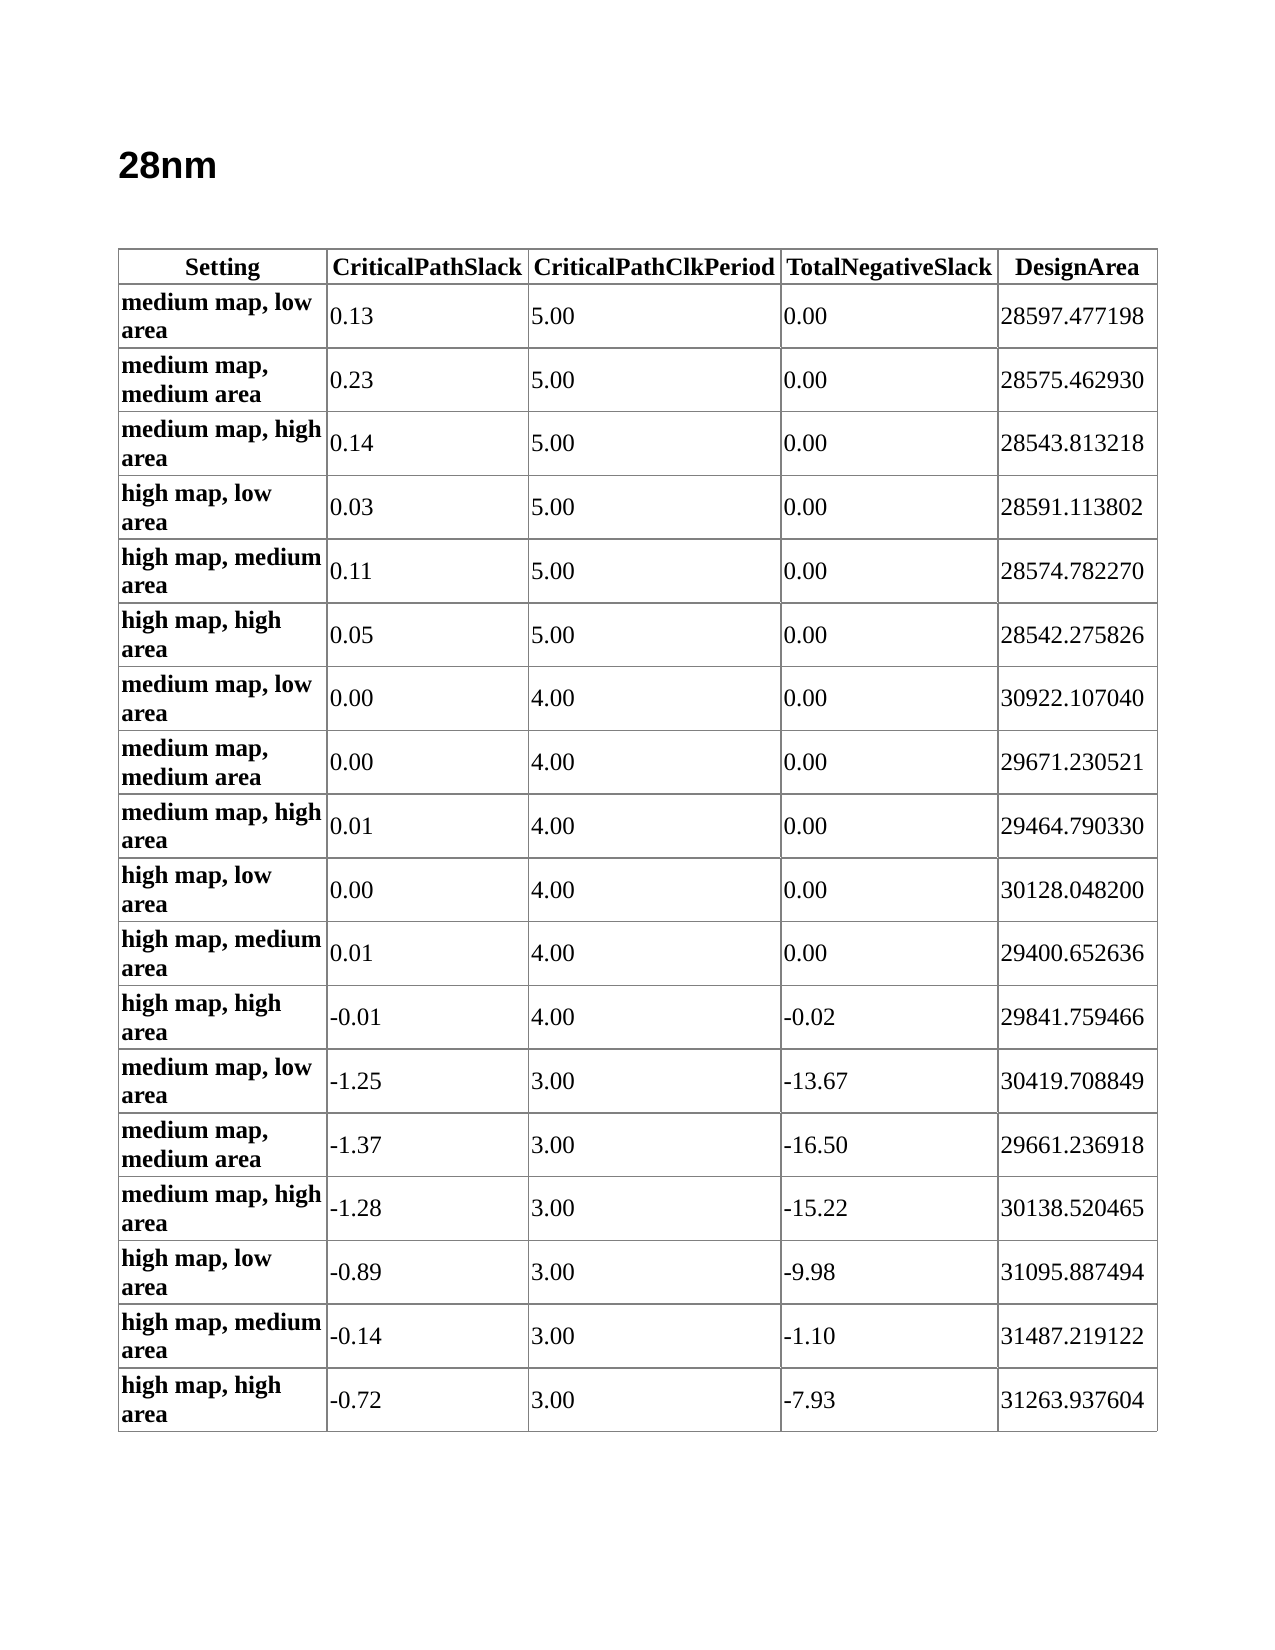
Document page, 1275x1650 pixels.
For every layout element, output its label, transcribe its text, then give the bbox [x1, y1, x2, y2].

table_cell medium map, medium area [119, 731, 326, 793]
table_cell 0.03 [328, 476, 528, 538]
table_cell -1.10 [782, 1305, 997, 1367]
table_cell 0.00 [782, 349, 997, 411]
table_cell high map, low area [119, 1241, 326, 1303]
table_cell 0.01 [328, 795, 528, 857]
table_cell 0.00 [782, 412, 997, 474]
table_cell 4.00 [529, 922, 780, 984]
table_cell 0.00 [328, 859, 528, 921]
table_cell 28597.477198 [999, 285, 1157, 347]
table_cell medium map, high area [119, 412, 326, 474]
table_header CriticalPathClkPeriod [529, 250, 780, 283]
table_cell 0.23 [328, 349, 528, 411]
table_cell 0.00 [782, 859, 997, 921]
table_cell -0.72 [328, 1369, 528, 1431]
table_cell 0.00 [328, 667, 528, 729]
table_cell medium map, low area [119, 285, 326, 347]
table_cell 31095.887494 [999, 1241, 1157, 1303]
table_cell 0.00 [782, 731, 997, 793]
table_header CriticalPathSlack [328, 250, 528, 283]
table_header DesignArea [999, 250, 1157, 283]
table_cell 0.00 [782, 667, 997, 729]
table_cell high map, medium area [119, 540, 326, 602]
table_cell 30922.107040 [999, 667, 1157, 729]
table_cell high map, high area [119, 604, 326, 666]
table_cell 4.00 [529, 667, 780, 729]
table_cell 0.00 [782, 604, 997, 666]
table_cell -0.89 [328, 1241, 528, 1303]
table_cell 28574.782270 [999, 540, 1157, 602]
table_cell -15.22 [782, 1177, 997, 1239]
table_cell 30419.708849 [999, 1050, 1157, 1112]
table_cell medium map, low area [119, 667, 326, 729]
table_cell medium map, medium area [119, 1114, 326, 1176]
table_cell 30138.520465 [999, 1177, 1157, 1239]
table_cell medium map, high area [119, 795, 326, 857]
table_cell 28543.813218 [999, 412, 1157, 474]
table_cell 0.00 [782, 922, 997, 984]
table_cell 5.00 [529, 476, 780, 538]
table_cell 0.14 [328, 412, 528, 474]
table_cell -1.37 [328, 1114, 528, 1176]
table_cell -9.98 [782, 1241, 997, 1303]
table_cell high map, high area [119, 1369, 326, 1431]
table_cell 0.13 [328, 285, 528, 347]
table_cell 0.00 [782, 540, 997, 602]
table_cell 29661.236918 [999, 1114, 1157, 1176]
table_cell -0.01 [328, 986, 528, 1048]
table_cell 4.00 [529, 986, 780, 1048]
table_cell high map, high area [119, 986, 326, 1048]
table_cell 29464.790330 [999, 795, 1157, 857]
table_cell 3.00 [529, 1050, 780, 1112]
table_cell high map, low area [119, 476, 326, 538]
table_cell -0.14 [328, 1305, 528, 1367]
table_cell 3.00 [529, 1114, 780, 1176]
table_cell -1.28 [328, 1177, 528, 1239]
table_cell 0.05 [328, 604, 528, 666]
table_cell -1.25 [328, 1050, 528, 1112]
table_header TotalNegativeSlack [782, 250, 997, 283]
table_cell 0.00 [782, 795, 997, 857]
table_cell high map, low area [119, 859, 326, 921]
table_cell 28591.113802 [999, 476, 1157, 538]
table_cell medium map, low area [119, 1050, 326, 1112]
table_cell 29841.759466 [999, 986, 1157, 1048]
table_cell 31487.219122 [999, 1305, 1157, 1367]
table_cell 0.00 [782, 476, 997, 538]
table_cell 3.00 [529, 1305, 780, 1367]
table_cell -7.93 [782, 1369, 997, 1431]
table_cell 4.00 [529, 731, 780, 793]
table_cell 4.00 [529, 859, 780, 921]
table_cell 28542.275826 [999, 604, 1157, 666]
table_cell 5.00 [529, 540, 780, 602]
table_cell -0.02 [782, 986, 997, 1048]
table_cell 0.01 [328, 922, 528, 984]
table_cell 4.00 [529, 795, 780, 857]
table_cell -13.67 [782, 1050, 997, 1112]
table_cell high map, medium area [119, 1305, 326, 1367]
table_cell 3.00 [529, 1369, 780, 1431]
table_cell 0.00 [328, 731, 528, 793]
table_header Setting [119, 250, 326, 283]
table_cell 0.00 [782, 285, 997, 347]
table_cell 5.00 [529, 412, 780, 474]
table_cell 31263.937604 [999, 1369, 1157, 1431]
table_cell 3.00 [529, 1241, 780, 1303]
table_cell high map, medium area [119, 922, 326, 984]
table_cell 30128.048200 [999, 859, 1157, 921]
table_cell 5.00 [529, 604, 780, 666]
table_cell 5.00 [529, 349, 780, 411]
table_cell medium map, high area [119, 1177, 326, 1239]
table_cell 0.11 [328, 540, 528, 602]
table_cell 29400.652636 [999, 922, 1157, 984]
table_cell -16.50 [782, 1114, 997, 1176]
table_cell 28575.462930 [999, 349, 1157, 411]
table_cell medium map, medium area [119, 349, 326, 411]
table_cell 3.00 [529, 1177, 780, 1239]
table_cell 5.00 [529, 285, 780, 347]
subtitle 28nm [118, 143, 1157, 187]
table_cell 29671.230521 [999, 731, 1157, 793]
